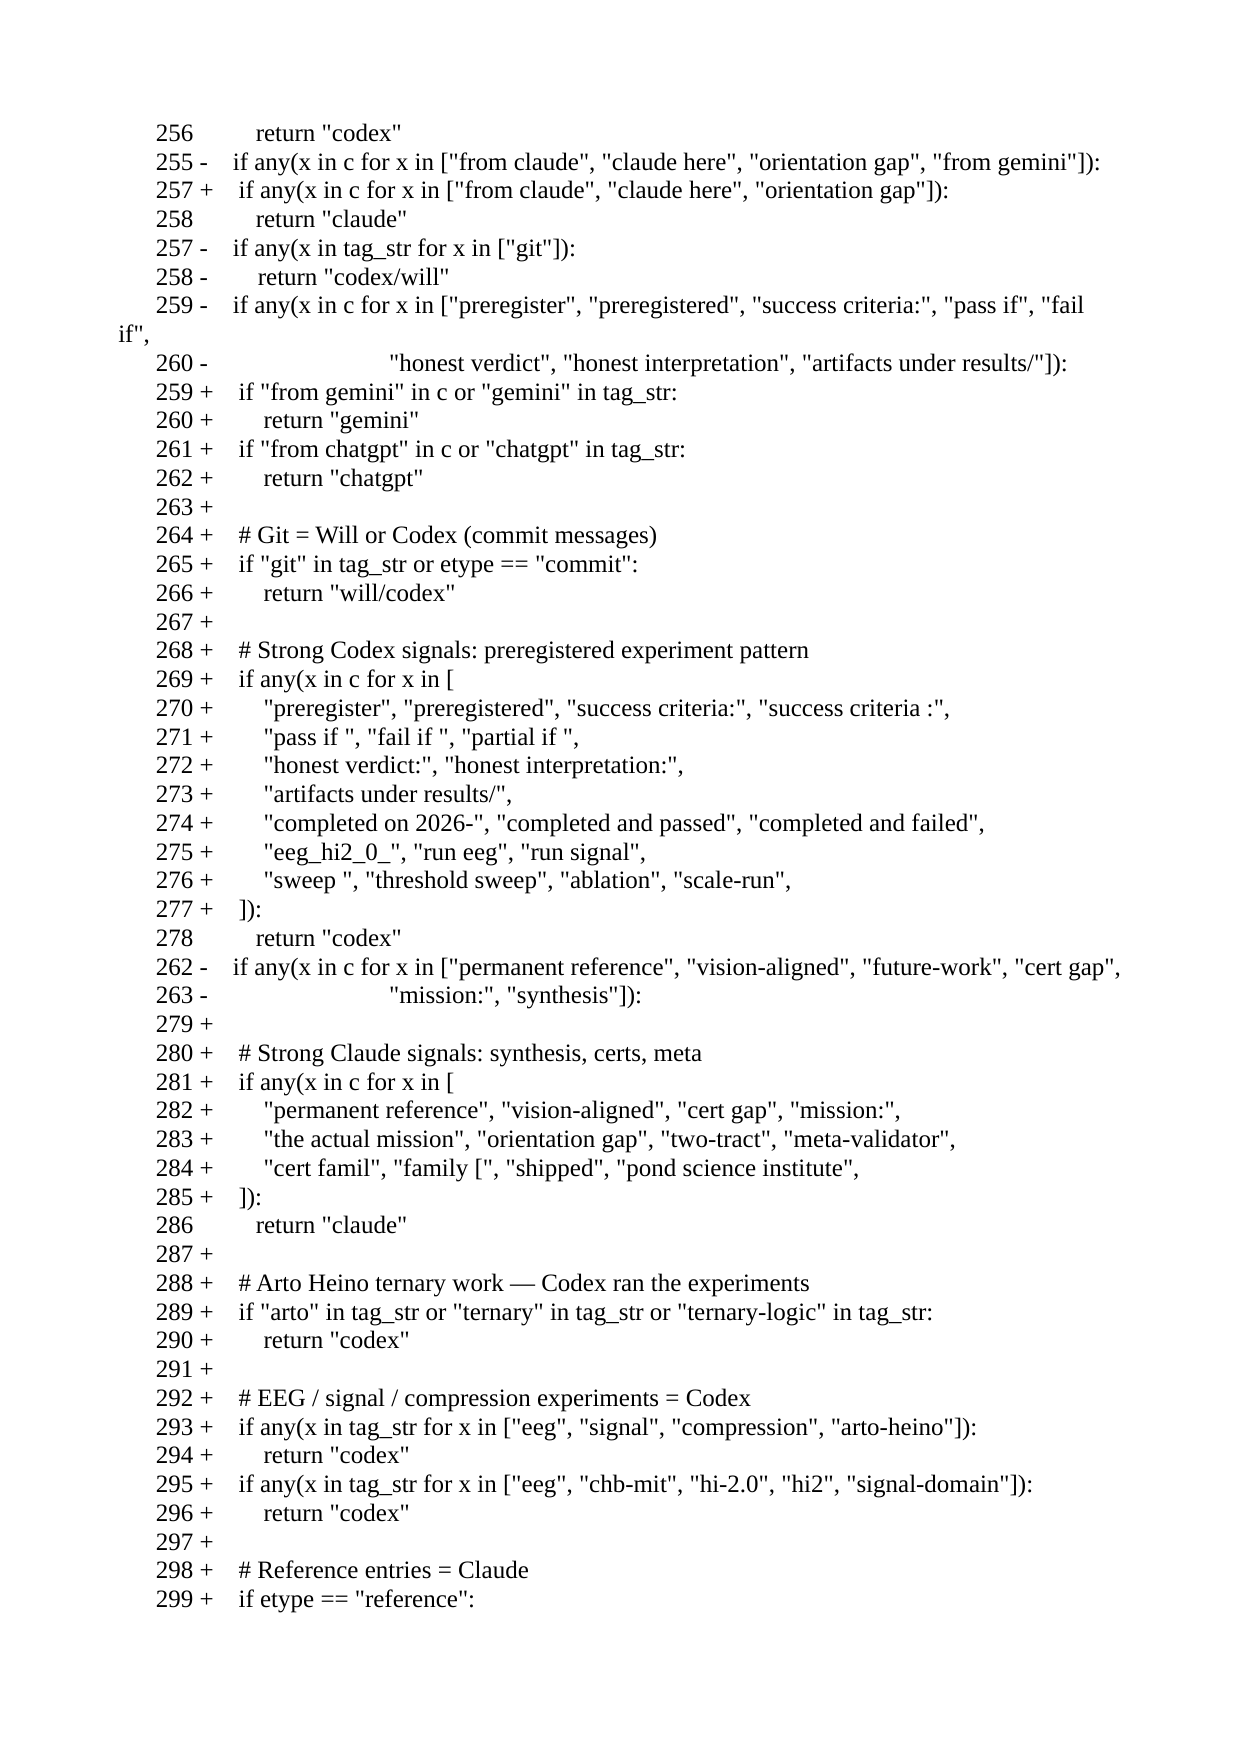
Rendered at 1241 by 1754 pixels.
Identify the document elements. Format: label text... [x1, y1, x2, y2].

text 281 + if any(x in c for x in [ [118, 1067, 1122, 1096]
text 266 + return "will/codex" [118, 578, 1122, 607]
text 291 + [118, 1354, 1122, 1383]
text 299 + if etype == "reference": [118, 1584, 1122, 1613]
text 262 + return "chatgpt" [118, 463, 1122, 492]
text 255 - if any(x in c for x in ["from claude", "claude here", "orientation gap", "from gemini"]): [118, 147, 1122, 176]
text 287 + [118, 1239, 1122, 1268]
text 286 return "claude" [118, 1211, 1122, 1239]
text 293 + if any(x in tag_str for x in ["eeg", "signal", "compression", "arto-heino"]): [118, 1412, 1122, 1441]
text 260 + return "gemini" [118, 406, 1122, 434]
text 292 + # EEG / signal / compression experiments = Codex [118, 1383, 1122, 1412]
text 290 + return "codex" [118, 1326, 1122, 1354]
text 278 return "codex" [118, 923, 1122, 952]
text 264 + # Git = Will or Codex (commit messages) [118, 521, 1122, 549]
text 270 + "preregister", "preregistered", "success criteria:", "success criteria :", [118, 693, 1122, 722]
text 280 + # Strong Claude signals: synthesis, certs, meta [118, 1038, 1122, 1067]
text 297 + [118, 1527, 1122, 1556]
text 262 - if any(x in c for x in ["permanent reference", "vision-aligned", "future-work", "cert gap", [118, 952, 1122, 981]
text 282 + "permanent reference", "vision-aligned", "cert gap", "mission:", [118, 1096, 1122, 1124]
text 263 - "mission:", "synthesis"]): [118, 981, 1122, 1009]
text 268 + # Strong Codex signals: preregistered experiment pattern [118, 636, 1122, 664]
text 269 + if any(x in c for x in [ [118, 664, 1122, 693]
text 267 + [118, 607, 1122, 636]
text 289 + if "arto" in tag_str or "ternary" in tag_str or "ternary-logic" in tag_str: [118, 1297, 1122, 1326]
text 284 + "cert famil", "family [", "shipped", "pond science institute", [118, 1153, 1122, 1182]
text 277 + ]): [118, 894, 1122, 923]
text 298 + # Reference entries = Claude [118, 1556, 1122, 1584]
text 259 + if "from gemini" in c or "gemini" in tag_str: [118, 377, 1122, 406]
text 258 return "claude" [118, 204, 1122, 233]
text 273 + "artifacts under results/", [118, 779, 1122, 808]
text 288 + # Arto Heino ternary work — Codex ran the experiments [118, 1268, 1122, 1297]
text 259 - if any(x in c for x in ["preregister", "preregistered", "success criteria:", "pass if", "fail if", [118, 291, 1122, 348]
text 295 + if any(x in tag_str for x in ["eeg", "chb-mit", "hi-2.0", "hi2", "signal-domain"]): [118, 1469, 1122, 1498]
text 257 - if any(x in tag_str for x in ["git"]): [118, 233, 1122, 262]
text 261 + if "from chatgpt" in c or "chatgpt" in tag_str: [118, 434, 1122, 463]
text 265 + if "git" in tag_str or etype == "commit": [118, 549, 1122, 578]
text 296 + return "codex" [118, 1498, 1122, 1527]
text 257 + if any(x in c for x in ["from claude", "claude here", "orientation gap"]): [118, 176, 1122, 204]
text 271 + "pass if ", "fail if ", "partial if ", [118, 722, 1122, 751]
text 275 + "eeg_hi2_0_", "run eeg", "run signal", [118, 837, 1122, 866]
text 279 + [118, 1009, 1122, 1038]
text 256 return "codex" [118, 118, 1122, 147]
text 285 + ]): [118, 1182, 1122, 1211]
text 294 + return "codex" [118, 1441, 1122, 1469]
text 274 + "completed on 2026-", "completed and passed", "completed and failed", [118, 808, 1122, 837]
text 258 - return "codex/will" [118, 262, 1122, 291]
text 263 + [118, 492, 1122, 521]
text 260 - "honest verdict", "honest interpretation", "artifacts under results/"]): [118, 348, 1122, 377]
text 272 + "honest verdict:", "honest interpretation:", [118, 751, 1122, 779]
text 283 + "the actual mission", "orientation gap", "two-tract", "meta-validator", [118, 1124, 1122, 1153]
text 276 + "sweep ", "threshold sweep", "ablation", "scale-run", [118, 866, 1122, 894]
